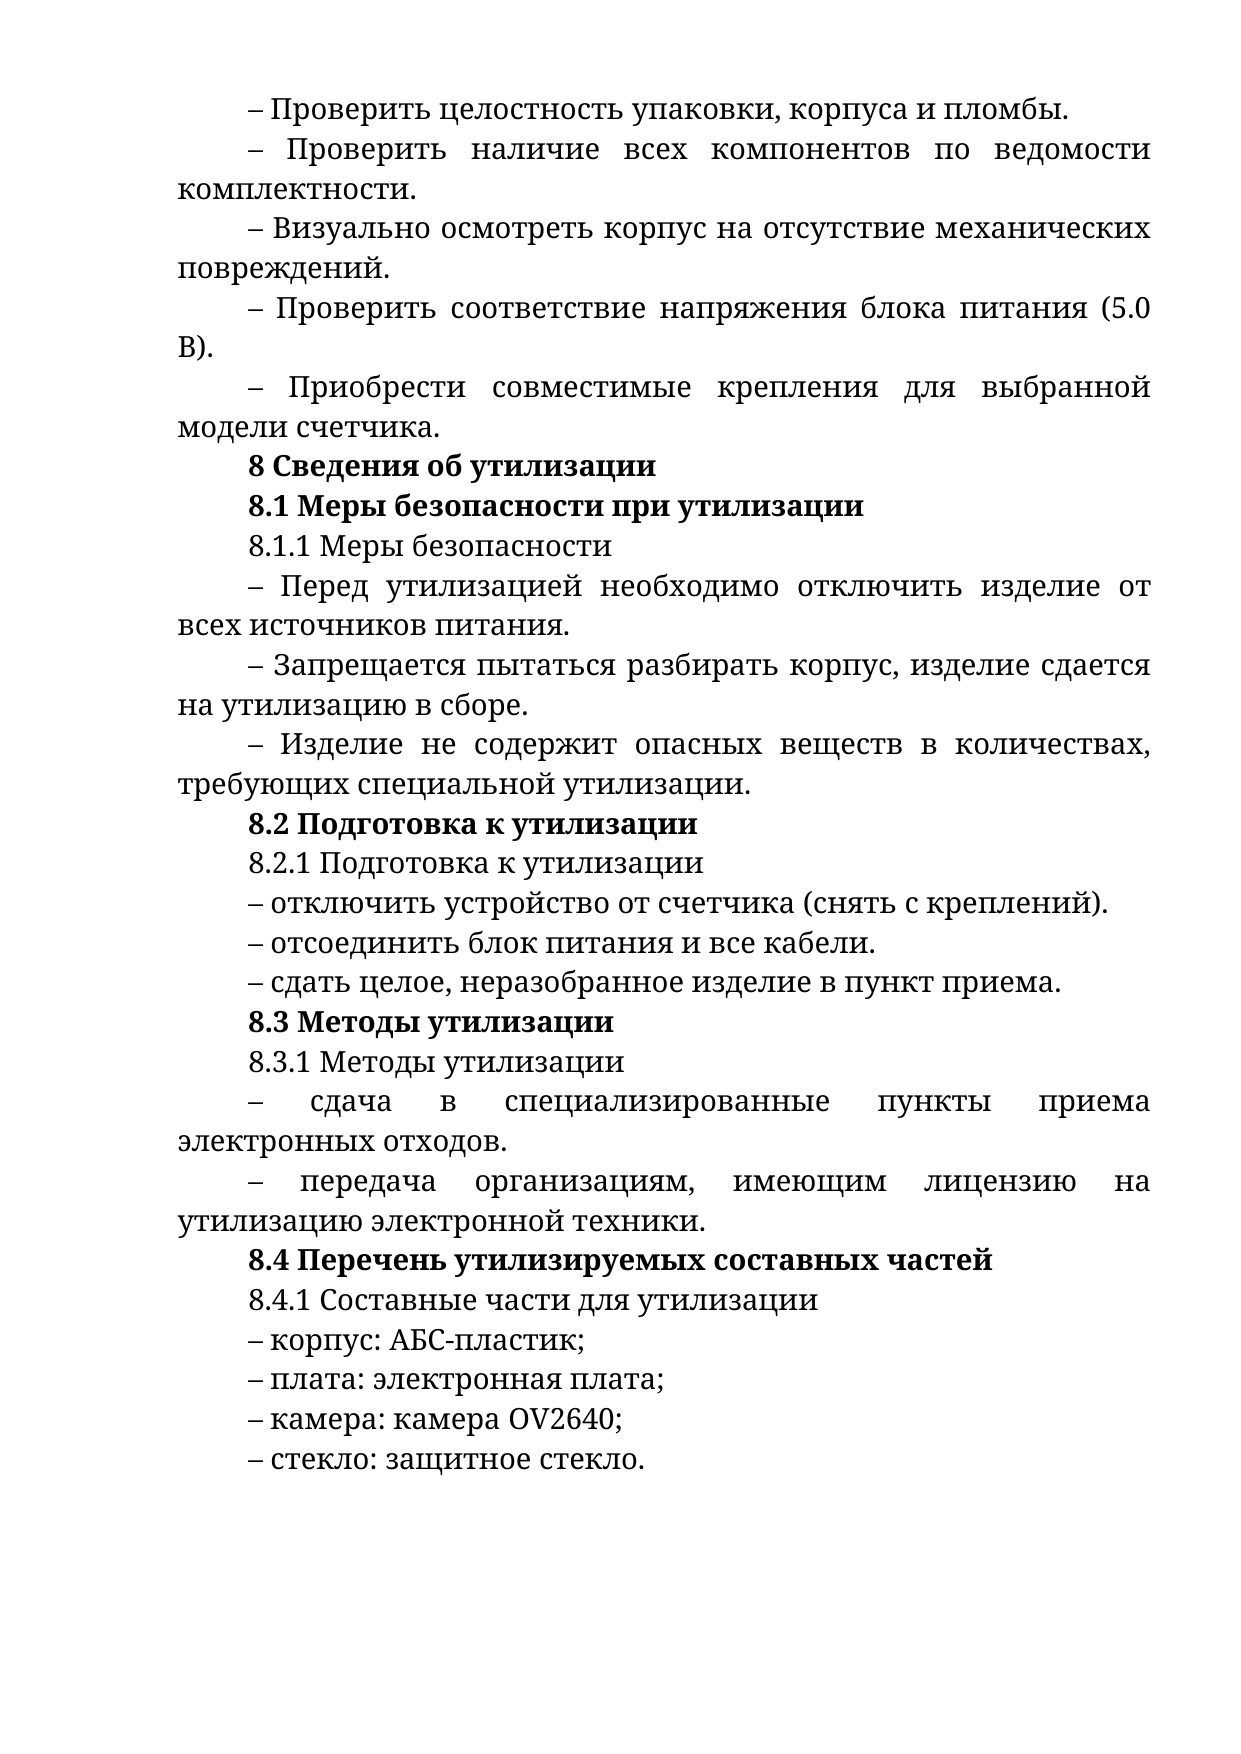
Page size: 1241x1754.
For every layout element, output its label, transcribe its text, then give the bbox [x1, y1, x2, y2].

text 8.1.1 Меры безопасности [177, 525, 1152, 565]
text – Проверить соответствие напряжения блока питания (5.0 В). [177, 287, 1152, 366]
subtitle 8.4 Перечень утилизируемых составных частей [177, 1239, 1152, 1279]
text – сдать целое, неразобранное изделие в пункт приема. [177, 962, 1152, 1001]
text – Проверить наличие всех компонентов по ведомости комплектности. [177, 128, 1152, 208]
text – Проверить целостность упаковки, корпуса и пломбы. [177, 88, 1152, 128]
text 8.4.1 Составные части для утилизации [177, 1279, 1152, 1319]
subtitle 8.1 Меры безопасности при утилизации [177, 485, 1152, 525]
subtitle 8.3 Методы утилизации [177, 1001, 1152, 1041]
subtitle 8.2 Подготовка к утилизации [177, 803, 1152, 843]
text – плата: электронная плата; [177, 1358, 1152, 1398]
text – передача организациям, имеющим лицензию на утилизацию электронной техники. [177, 1160, 1152, 1239]
text 8.3.1 Методы утилизации [177, 1041, 1152, 1081]
text – Перед утилизацией необходимо отключить изделие от всех источников питания. [177, 565, 1152, 644]
text – отключить устройство от счетчика (снять с креплений). [177, 882, 1152, 922]
text – сдача в специализированные пункты приема электронных отходов. [177, 1081, 1152, 1160]
text – Приобрести совместимые крепления для выбранной модели счетчика. [177, 366, 1152, 446]
text – Визуально осмотреть корпус на отсутствие механических повреждений. [177, 208, 1152, 287]
text – Изделие не содержит опасных веществ в количествах, требующих специальной утилизации. [177, 723, 1152, 803]
subtitle 8 Сведения об утилизации [177, 446, 1152, 485]
text – стекло: защитное стекло. [177, 1438, 1152, 1478]
text – отсоединить блок питания и все кабели. [177, 922, 1152, 962]
text – Запрещается пытаться разбирать корпус, изделие сдается на утилизацию в сборе. [177, 644, 1152, 723]
text – камера: камера OV2640; [177, 1398, 1152, 1438]
text – корпус: АБС-пластик; [177, 1319, 1152, 1358]
text 8.2.1 Подготовка к утилизации [177, 843, 1152, 882]
